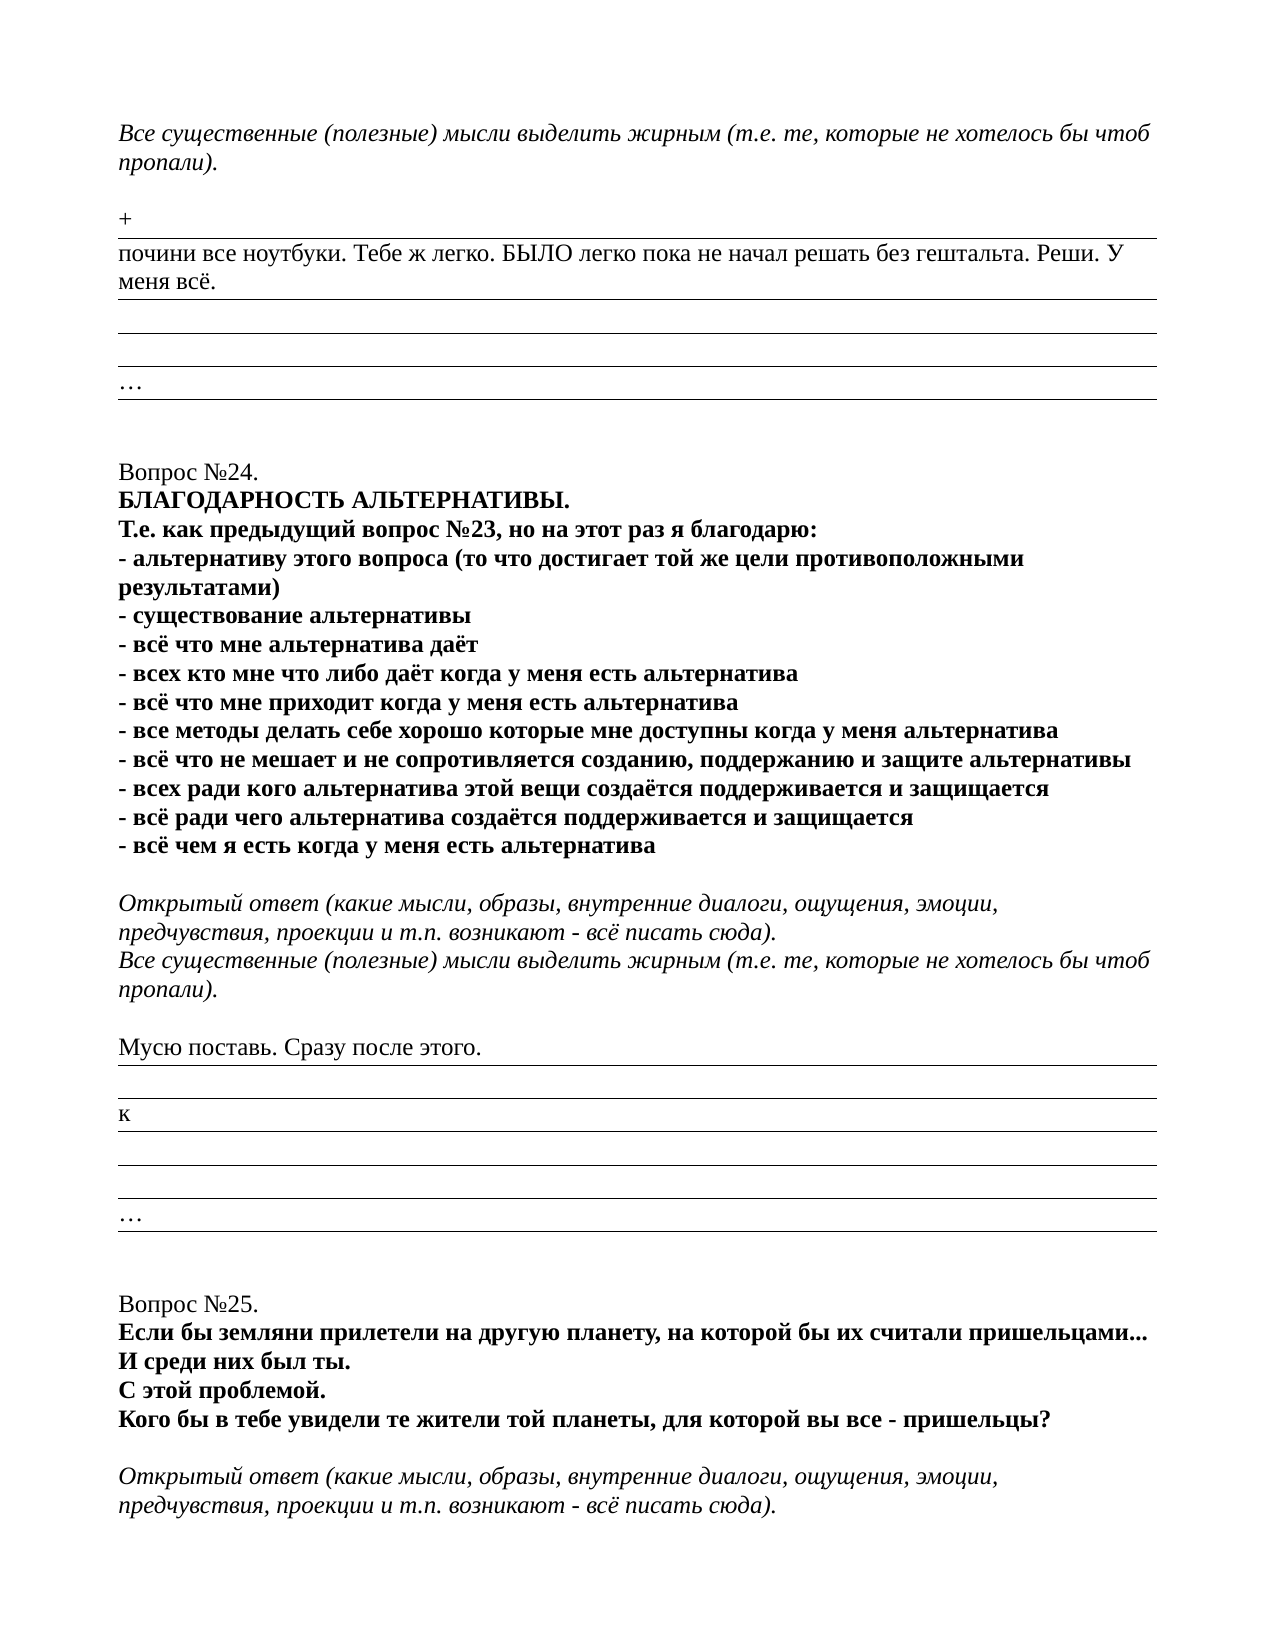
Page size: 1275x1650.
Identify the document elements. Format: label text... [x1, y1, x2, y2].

text С этой проблемой. [118, 1375, 1157, 1404]
text - всё что мне альтернатива даёт [118, 629, 1157, 658]
text Вопрос №24. [118, 457, 1157, 486]
text почини все ноутбуки. Тебе ж легко. БЫЛО легко пока не начал решать без гештальта. Реши. У меня всё. [118, 239, 1157, 299]
text - всё чем я есть когда у меня есть альтернатива [118, 831, 1157, 859]
text к [118, 1099, 1157, 1131]
text И среди них был ты. [118, 1346, 1157, 1375]
text Мусю поставь. Сразу после этого. [118, 1032, 1157, 1065]
text Открытый ответ (какие мысли, образы, внутренние диалоги, ощущения, эмоции, предчувствия, проекции и т.п. возникают - всё писать сюда). [118, 1461, 1157, 1519]
text - всех кто мне что либо даёт когда у меня есть альтернатива [118, 658, 1157, 687]
text - существование альтернативы [118, 601, 1157, 629]
text Если бы земляни прилетели на другую планету, на которой бы их считали пришельцами... [118, 1317, 1157, 1346]
text Кого бы в тебе увидели те жители той планеты, для которой вы все - пришельцы? [118, 1404, 1157, 1432]
text - все методы делать себе хорошо которые мне доступны когда у меня альтернатива [118, 716, 1157, 744]
text Все существенные (полезные) мысли выделить жирным (т.е. те, которые не хотелось бы чтоб пропали). [118, 946, 1157, 1003]
text - всех ради кого альтернатива этой вещи создаётся поддерживается и защищается [118, 773, 1157, 802]
text Все существенные (полезные) мысли выделить жирным (т.е. те, которые не хотелось бы чтоб пропали). [118, 118, 1157, 176]
text - альтернативу этого вопроса (то что достигает той же цели противоположными результатами) [118, 543, 1157, 601]
text - всё ради чего альтернатива создаётся поддерживается и защищается [118, 802, 1157, 831]
text … [118, 367, 1157, 399]
text - всё что не мешает и не сопротивляется созданию, поддержанию и защите альтернативы [118, 744, 1157, 773]
text … [118, 1199, 1157, 1231]
text Открытый ответ (какие мысли, образы, внутренние диалоги, ощущения, эмоции, предчувствия, проекции и т.п. возникают - всё писать сюда). [118, 888, 1157, 946]
text + [118, 204, 1157, 238]
text Т.е. как предыдущий вопрос №23, но на этот раз я благодарю: [118, 514, 1157, 543]
text БЛАГОДАРНОСТЬ АЛЬТЕРНАТИВЫ. [118, 486, 1157, 514]
text - всё что мне приходит когда у меня есть альтернатива [118, 687, 1157, 716]
text Вопрос №25. [118, 1289, 1157, 1317]
